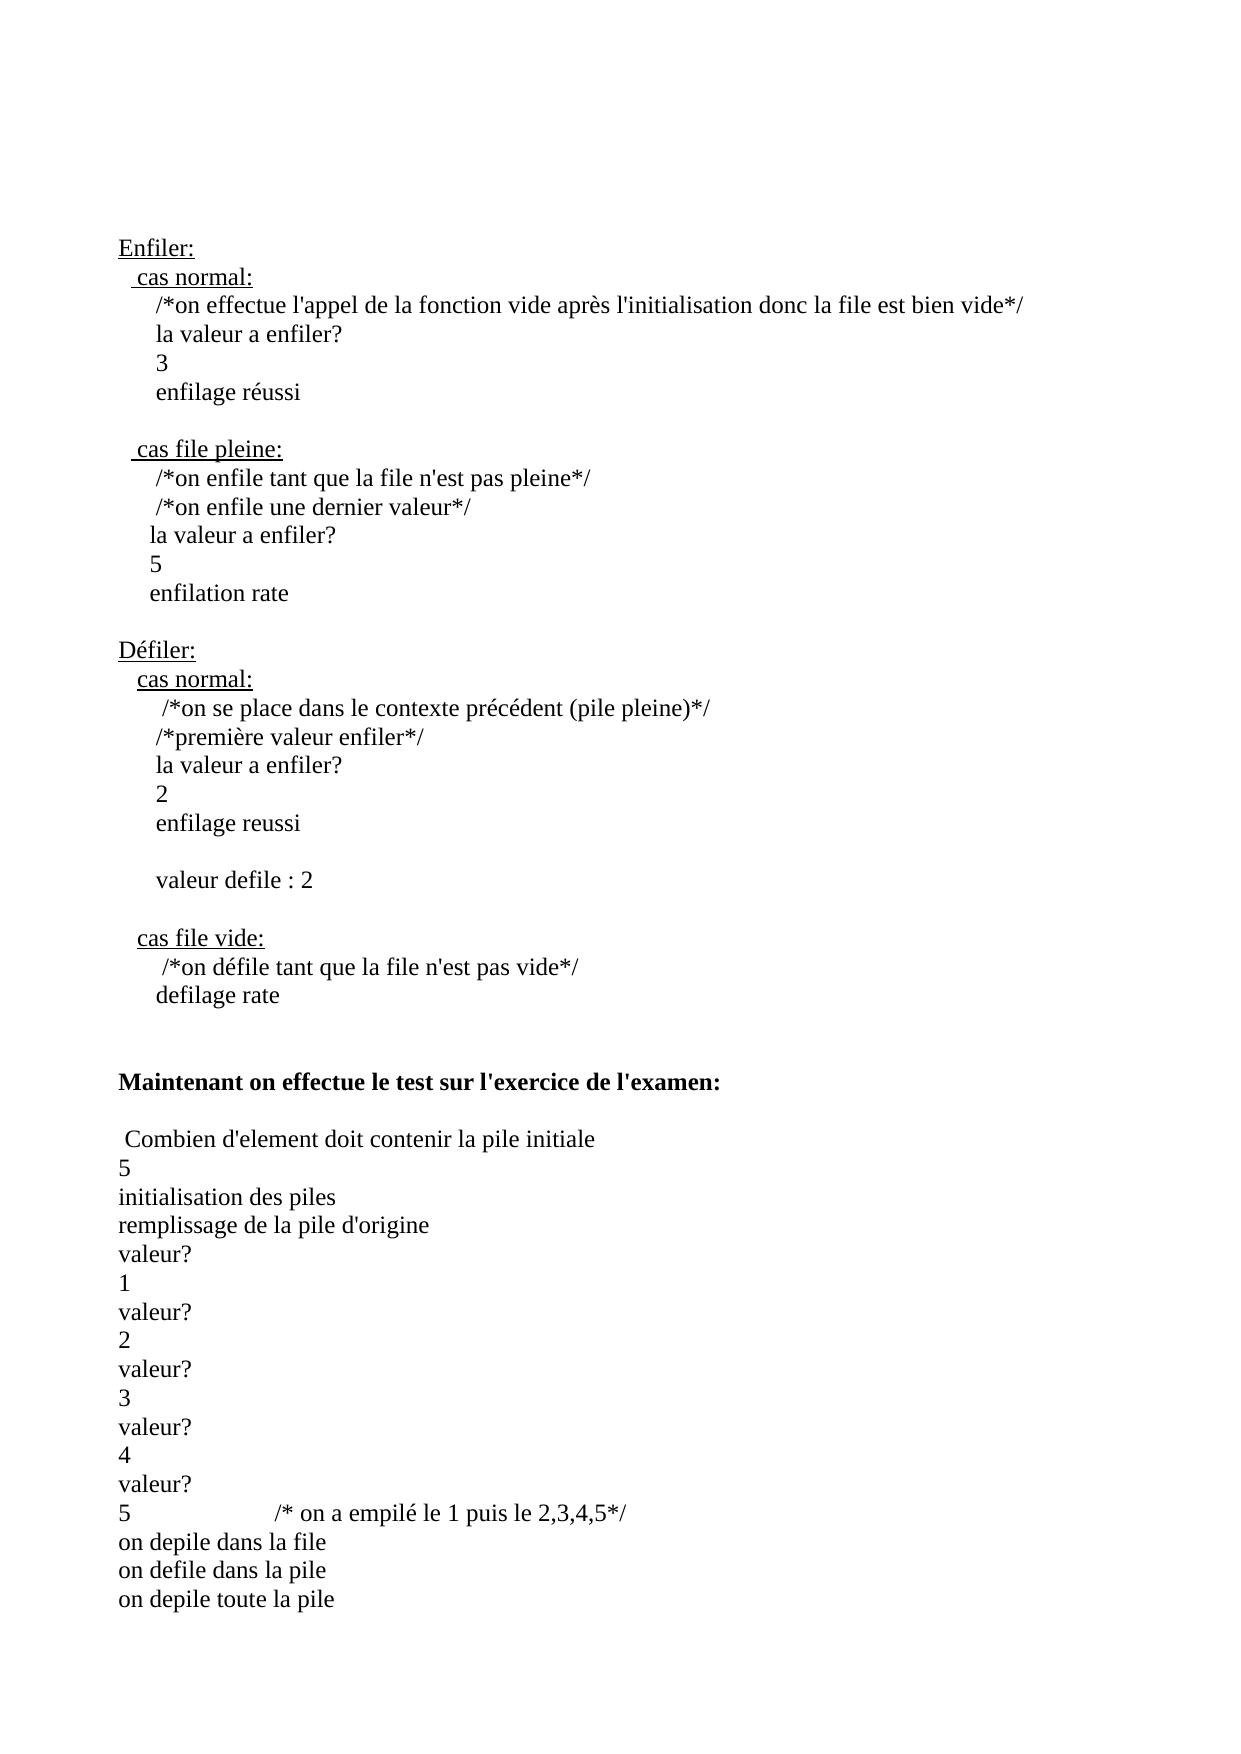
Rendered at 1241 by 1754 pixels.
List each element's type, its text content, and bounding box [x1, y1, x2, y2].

text on defile dans la pile [118, 1556, 1122, 1584]
text initialisation des piles [118, 1182, 1122, 1211]
text remplissage de la pile d'origine [118, 1211, 1122, 1239]
text /*on effectue l'appel de la fonction vide après l'initialisation donc la file est bien vide*/ [118, 291, 1122, 319]
text /*on enfile tant que la file n'est pas pleine*/ [118, 463, 1122, 492]
text cas normal: [118, 664, 1122, 693]
text Maintenant on effectue le test sur l'exercice de l'examen: [118, 1067, 1122, 1096]
text 5 [118, 549, 1122, 578]
text cas file vide: [118, 923, 1122, 952]
text /*on enfile une dernier valeur*/ [118, 492, 1122, 521]
text defilage rate [118, 981, 1122, 1009]
text valeur? [118, 1354, 1122, 1383]
text 1 [118, 1268, 1122, 1297]
text enfilage reussi [118, 808, 1122, 837]
text 5 /* on a empilé le 1 puis le 2,3,4,5*/ [118, 1498, 1122, 1527]
text valeur? [118, 1412, 1122, 1441]
text cas normal: [118, 262, 1122, 291]
text valeur? [118, 1469, 1122, 1498]
text valeur? [118, 1297, 1122, 1326]
text valeur? [118, 1239, 1122, 1268]
text on depile dans la file [118, 1527, 1122, 1556]
text 2 [118, 1326, 1122, 1354]
text /*on se place dans le contexte précédent (pile pleine)*/ [118, 693, 1122, 722]
text on depile toute la pile [118, 1584, 1122, 1613]
text 4 [118, 1441, 1122, 1469]
text cas file pleine: [118, 434, 1122, 463]
text /*première valeur enfiler*/ [118, 722, 1122, 751]
text Enfiler: [118, 233, 1122, 262]
text valeur defile : 2 [118, 866, 1122, 894]
text enfilage réussi [118, 377, 1122, 406]
text Défiler: [118, 636, 1122, 664]
text la valeur a enfiler? [118, 751, 1122, 779]
text la valeur a enfiler? [118, 521, 1122, 549]
text 2 [118, 779, 1122, 808]
text Combien d'element doit contenir la pile initiale [118, 1124, 1122, 1153]
text 3 [118, 348, 1122, 377]
text /*on défile tant que la file n'est pas vide*/ [118, 952, 1122, 981]
text 3 [118, 1383, 1122, 1412]
text enfilation rate [118, 578, 1122, 607]
text 5 [118, 1153, 1122, 1182]
text la valeur a enfiler? [118, 319, 1122, 348]
